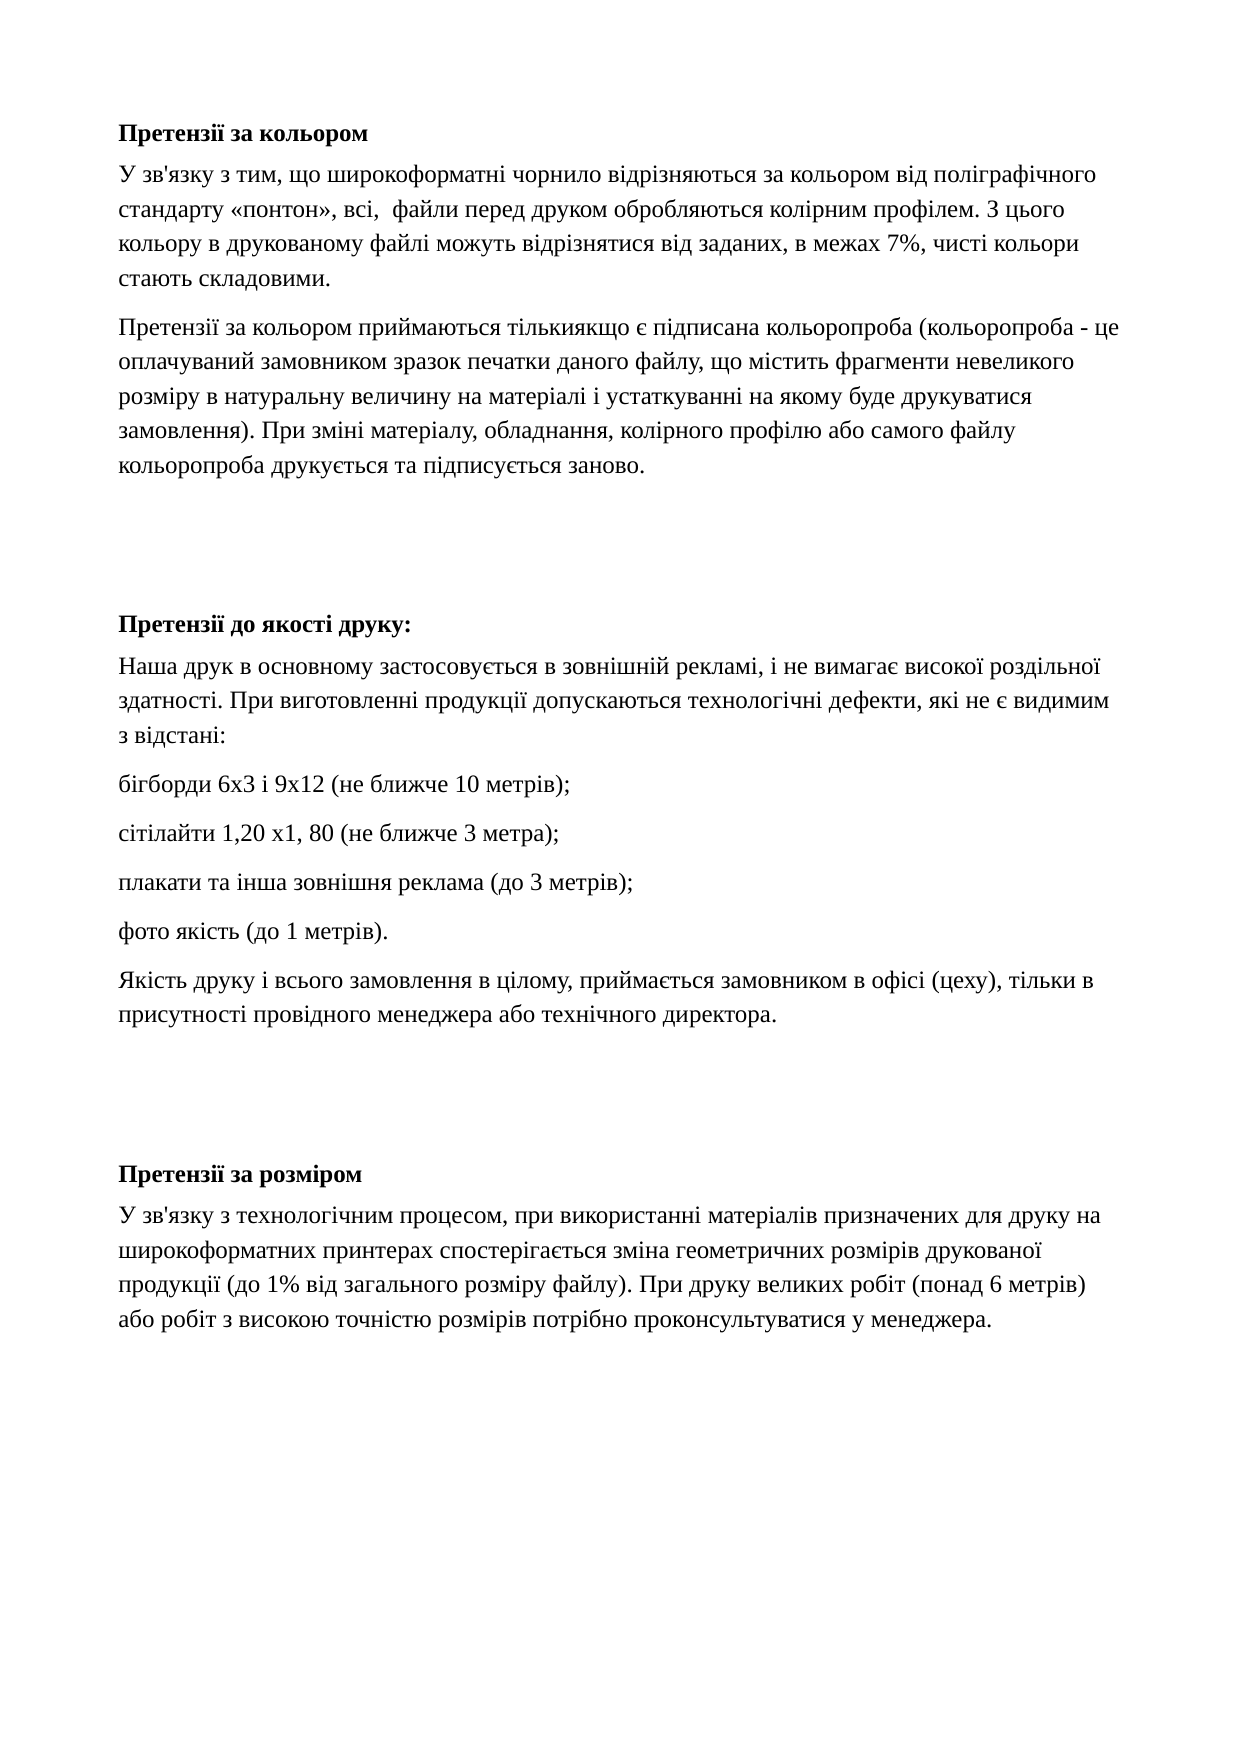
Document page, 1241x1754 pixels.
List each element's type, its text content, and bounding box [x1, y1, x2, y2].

text У зв'язку з тим, що широкоформатні чорнило відрізняються за кольором від поліграфічного стандарту «понтон», всі, файли перед друком обробляються колірним профілем. З цього кольору в друкованому файлі можуть відрізнятися від заданих, в межах 7%, чисті кольори стають складовими. [118, 159, 1122, 292]
text Якість друку і всього замовлення в цілому, приймається замовником в офісі (цеху), тільки в присутності провідного менеджера або технічного директора. [118, 965, 1122, 1028]
text Наша друк в основному застосовується в зовнішній рекламі, і не вимагає високої роздільної здатності. При виготовленні продукції допускаються технологічні дефекти, які не є видимим з відстані: [118, 651, 1122, 748]
subtitle Претензії до якості друку: [118, 609, 1122, 638]
text У зв'язку з технологічним процесом, при використанні матеріалів призначених для друку на широкоформатних принтерах спостерігається зміна геометричних розмірів друкованої продукції (до 1% від загального розміру файлу). При друку великих робіт (понад 6 метрів) або робіт з високою точністю розмірів потрібно проконсультуватися у менеджера. [118, 1200, 1122, 1333]
subtitle Претензії за кольором [118, 118, 1122, 147]
subtitle Претензії за розміром [118, 1159, 1122, 1188]
text сітілайти 1,20 х1, 80 (не ближче 3 метра); [118, 818, 1122, 847]
text бігборди 6х3 і 9х12 (не ближче 10 метрів); [118, 769, 1122, 797]
text Претензії за кольором приймаються тількиякщо є підписана кольоропроба (кольоропроба - це оплачуваний замовником зразок печатки даного файлу, що містить фрагменти невеликого розміру в натуральну величину на матеріалі і устаткуванні на якому буде друкуватися замовлення). При зміні матеріалу, обладнання, колірного профілю або самого файлу кольоропроба друкується та підписується заново. [118, 312, 1122, 478]
text фото якість (до 1 метрів). [118, 916, 1122, 945]
text плакати та інша зовнішня реклама (до 3 метрів); [118, 867, 1122, 896]
